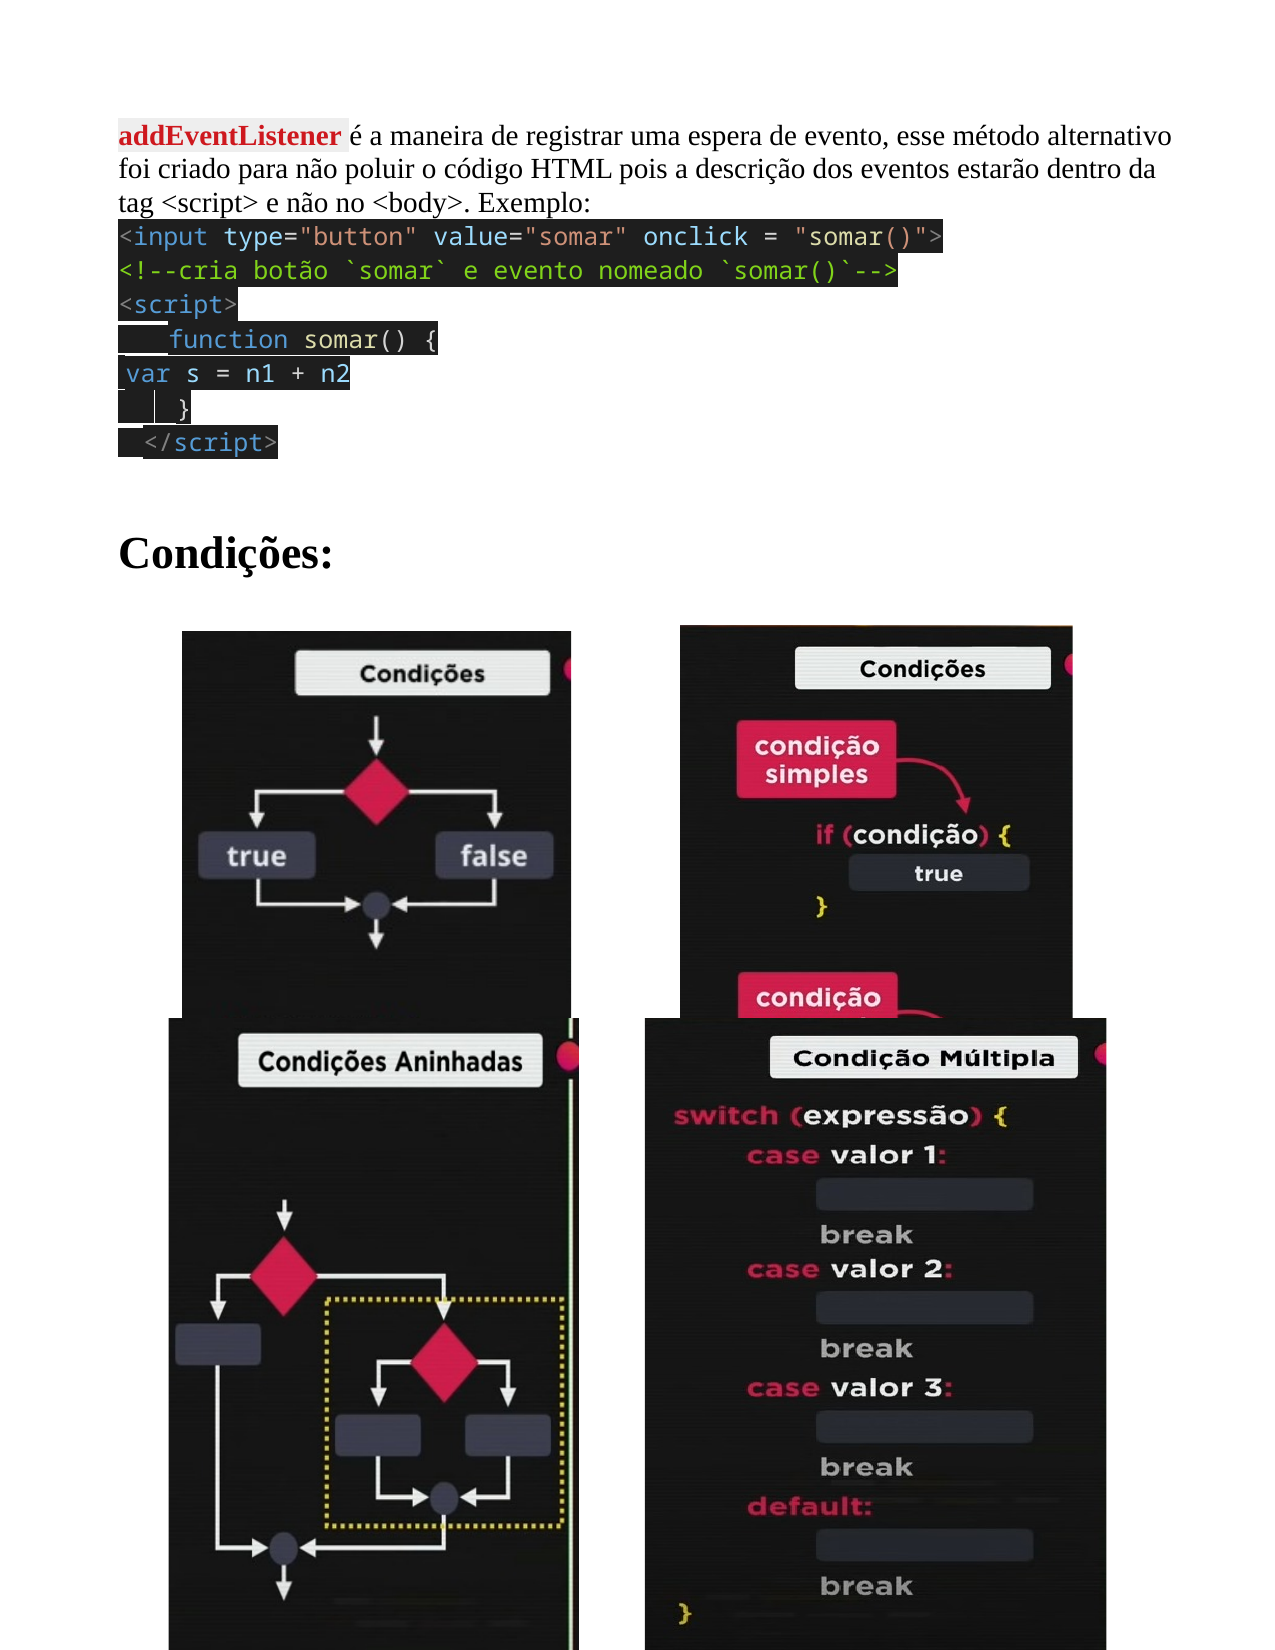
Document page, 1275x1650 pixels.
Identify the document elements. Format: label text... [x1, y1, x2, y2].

picture [168, 631, 579, 1650]
text function somar() { [118, 321, 1176, 355]
text addEventListener é a maneira de registrar uma espera de evento, esse método alternativo foi criado para não poluir o código HTML pois a descrição dos eventos estarão dentro da tag <script> e não no <body>. Exemplo: [118, 118, 1176, 219]
text Condições: [118, 526, 1176, 579]
text <input type="button" value="somar" onclick = "somar()"> [118, 219, 1176, 253]
picture [644, 625, 1107, 1650]
text } [118, 390, 1176, 424]
text <script> [118, 287, 1176, 321]
text var s = n1 + n2 [118, 355, 1176, 390]
text <!--cria botão `somar` e evento nomeado `somar()`--> [118, 253, 1176, 287]
text </script> [118, 424, 1176, 459]
